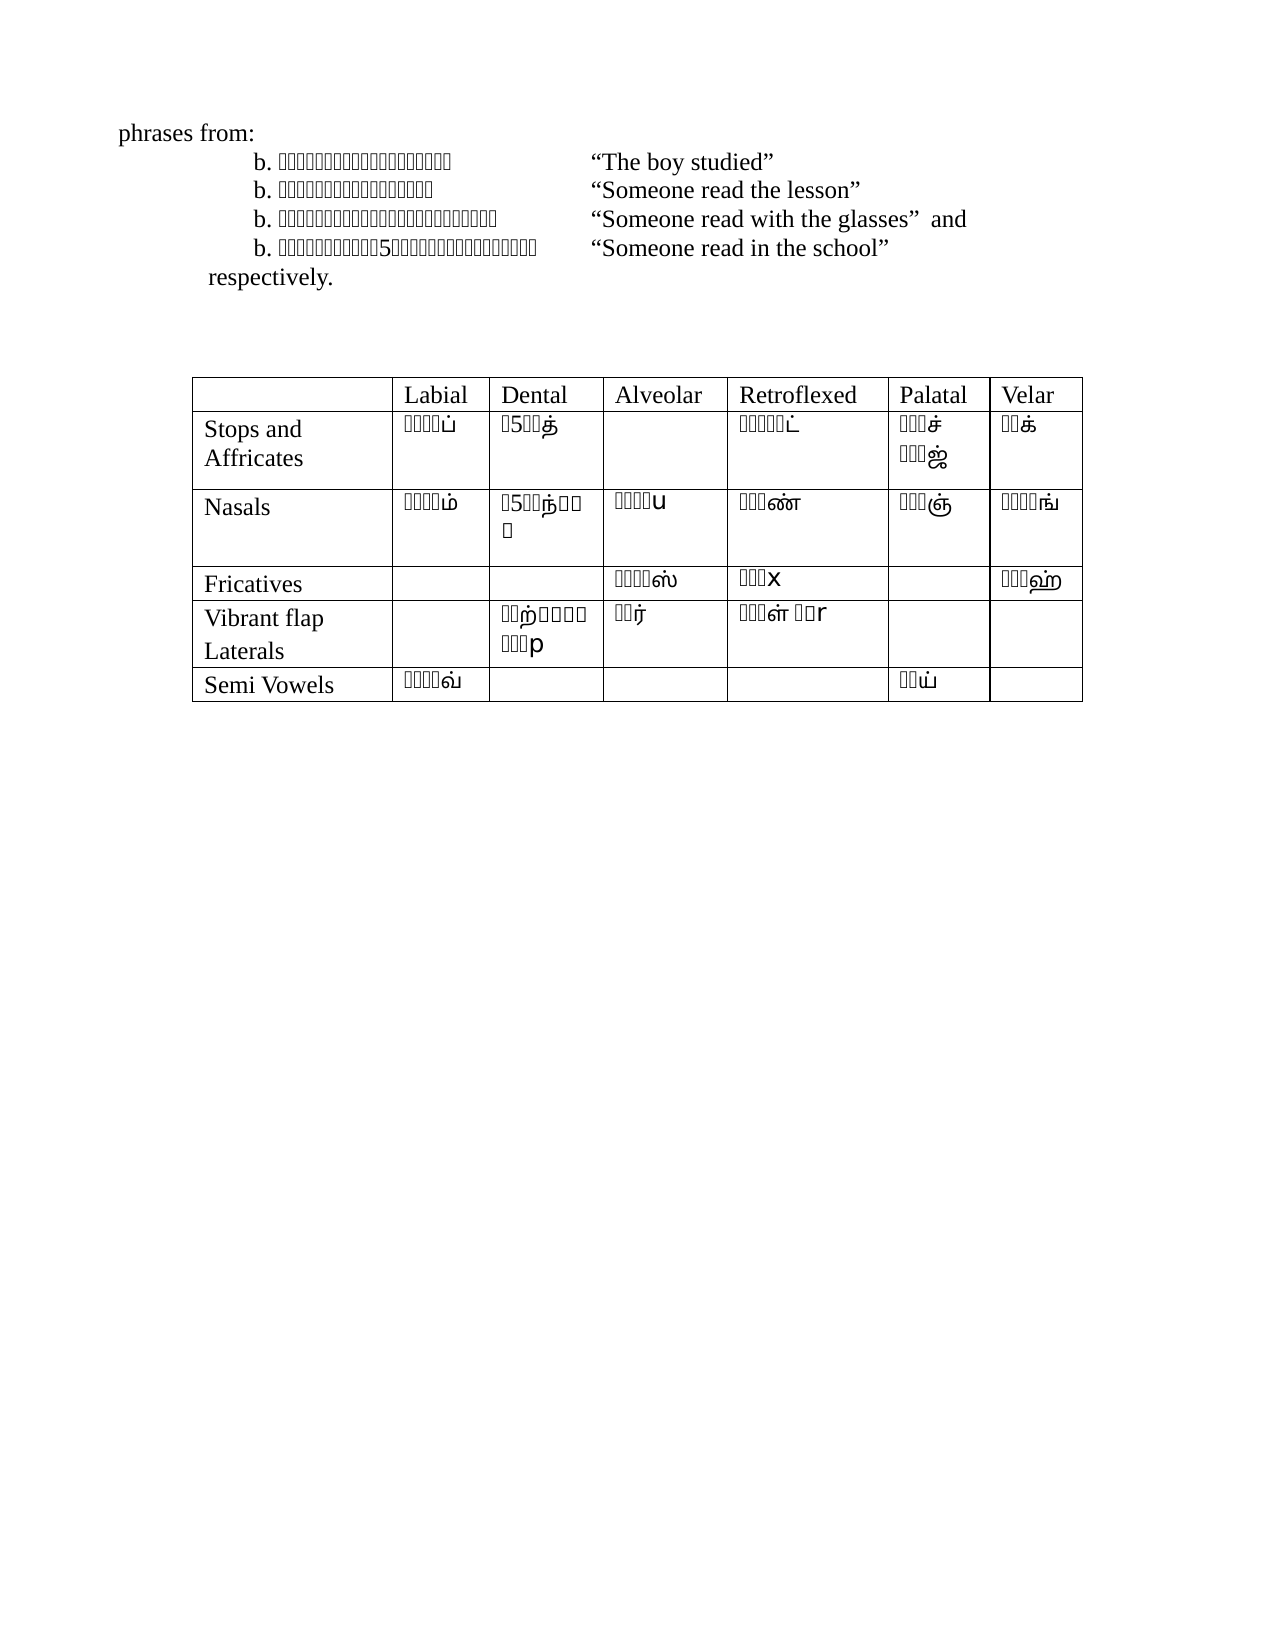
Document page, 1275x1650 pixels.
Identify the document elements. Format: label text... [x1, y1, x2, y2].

text phrases from: [118, 118, 1157, 147]
table_cell வ் [393, 668, 489, 701]
table_cell Fricatives [193, 567, 392, 600]
table_cell [604, 412, 727, 489]
table_cell Vibrant flap Laterals [193, 601, 392, 667]
table_header Retroflexed [728, 378, 888, 411]
table_cell [604, 668, 727, 701]
table_cell [889, 567, 989, 600]
table_cell ச் ஜ் [889, 412, 989, 489]
table_cell ர்‌ [604, 601, 727, 667]
table_cell [991, 668, 1082, 701]
table_cell [991, 601, 1082, 667]
table_cell [490, 567, 603, 600]
table_cell ந்‌ [490, 490, 603, 566]
table_cell Stops and Affricates [193, 412, 392, 489]
table_cell ம் [393, 490, 489, 566]
text b.  “Someone read with the glasses” and [118, 204, 1157, 233]
table_header Dental [490, 378, 603, 411]
table_cell ய் [889, 668, 989, 701]
text b.  “The boy studied” [118, 147, 1157, 176]
table_header Velar [991, 378, 1082, 411]
table_cell ற் p [490, 601, 603, 667]
table_header Alveolar [604, 378, 727, 411]
table_cell ங் [991, 490, 1082, 566]
table_cell ப் [393, 412, 489, 489]
table_cell க் [991, 412, 1082, 489]
table_cell Semi Vowels [193, 668, 392, 701]
table_cell ஞ் [889, 490, 989, 566]
table_cell ள் r [728, 601, 888, 667]
table_cell Nasals [193, 490, 392, 566]
text b.  “Someone read the lesson” [118, 176, 1157, 204]
table_cell [728, 668, 888, 701]
table_cell [393, 601, 489, 667]
table_header Labial [393, 378, 489, 411]
table_header Palatal [889, 378, 989, 411]
text respectively. [208, 262, 1067, 291]
table_cell [490, 668, 603, 701]
table_cell ண் [728, 490, 888, 566]
table_cell [889, 601, 989, 667]
table_cell ஸ் [604, 567, 727, 600]
table_cell x [728, 567, 888, 600]
table_cell ட் [728, 412, 888, 489]
text b.  “Someone read in the school” [118, 233, 1157, 262]
table_cell [393, 567, 489, 600]
table_cell ஹ் [991, 567, 1082, 600]
table_cell த் [490, 412, 603, 489]
table_header [193, 378, 392, 411]
table_cell u [604, 490, 727, 566]
